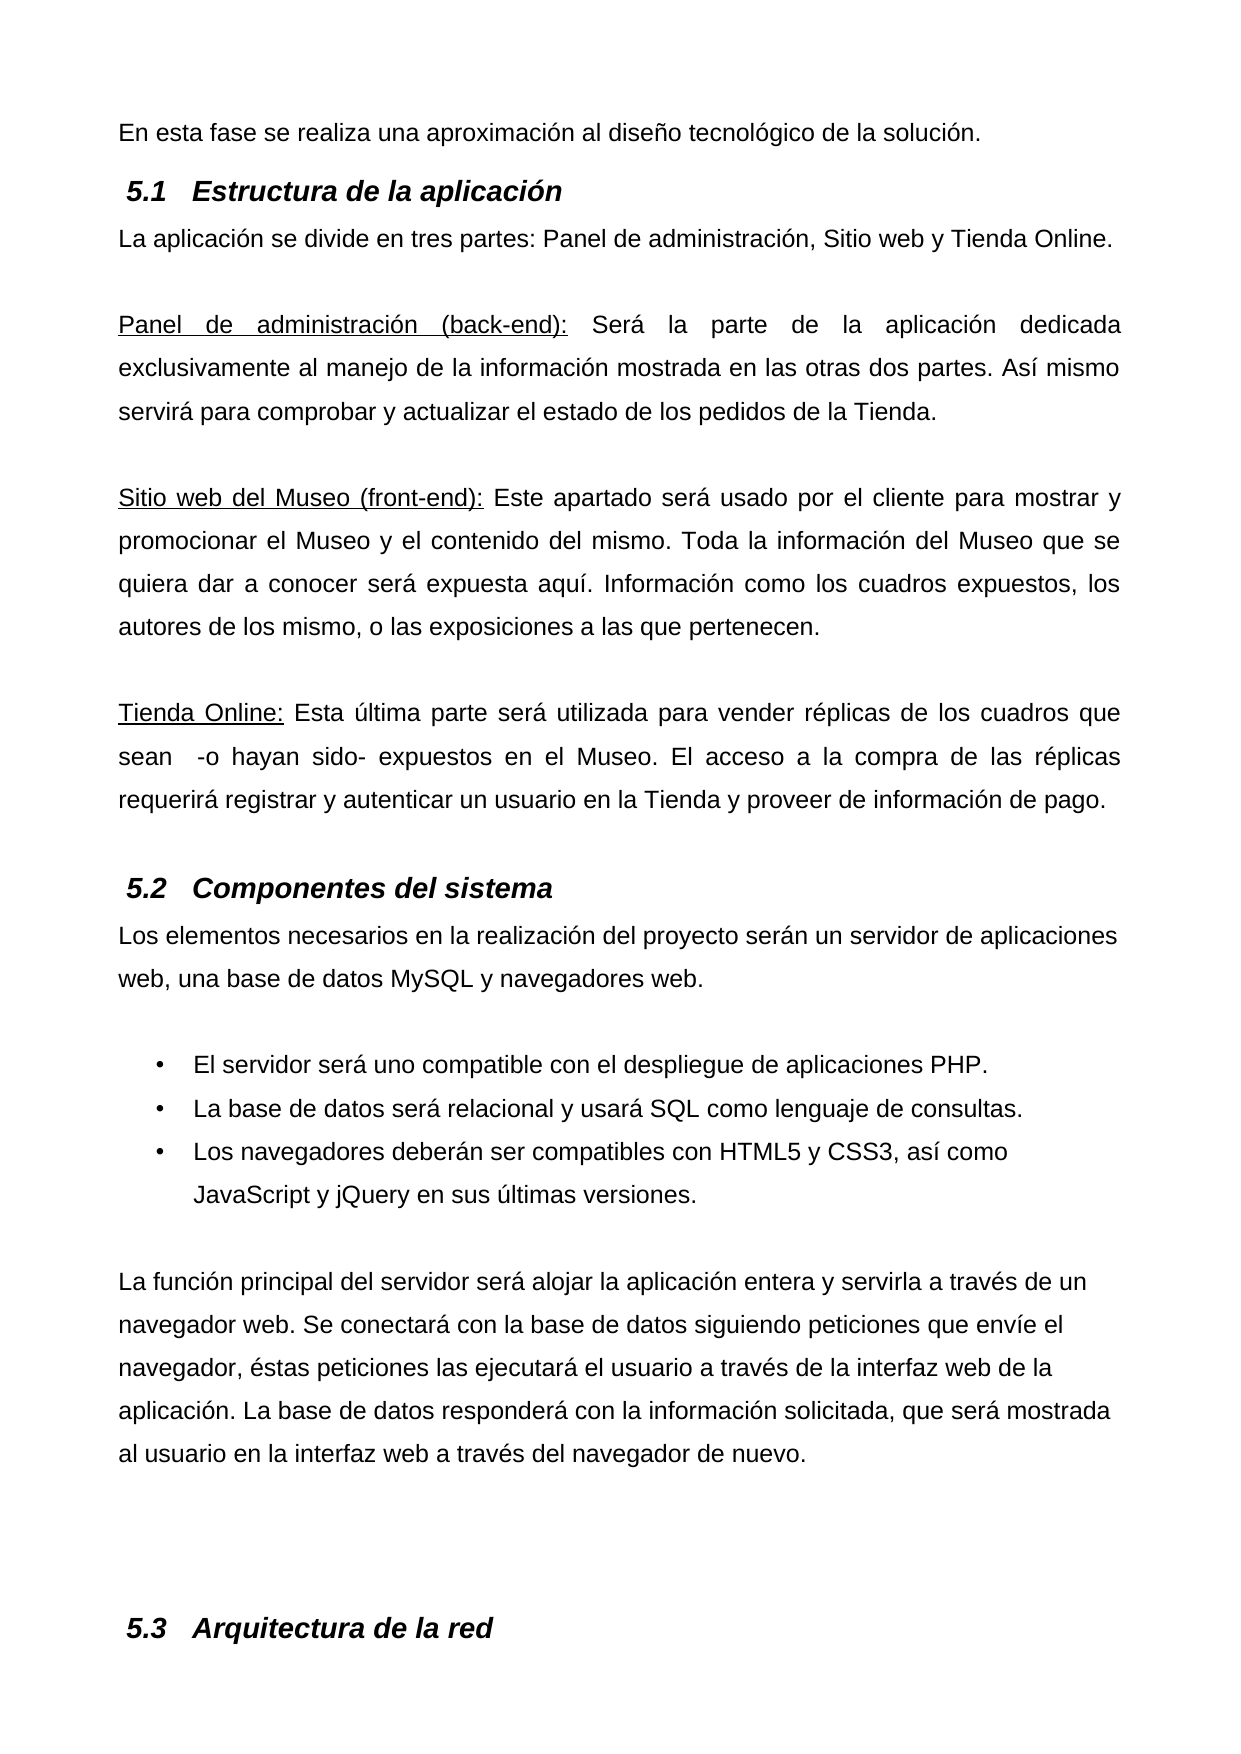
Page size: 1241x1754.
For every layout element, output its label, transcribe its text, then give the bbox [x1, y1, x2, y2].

text La aplicación se divide en tres partes: Panel de administración, Sitio web y Tienda Online. [118, 224, 1122, 253]
text Tienda Online: Esta última parte será utilizada para vender réplicas de los cuadros que sean -o hayan sido- expuestos en el Museo. El acceso a la compra de las réplicas requerirá registrar y autenticar un usuario en la Tienda y proveer de información de pago. [118, 698, 1122, 813]
text Sitio web del Museo (front-end): Este apartado será usado por el cliente para mostrar y promocionar el Museo y el contenido del mismo. Toda la información del Museo que se quiera dar a conocer será expuesta aquí. Información como los cuadros expuestos, los autores de los mismo, o las exposiciones a las que pertenecen. [118, 483, 1122, 641]
text Panel de administración (back-end): Será la parte de la aplicación dedicada exclusivamente al manejo de la información mostrada en las otras dos partes. Así mismo servirá para comprobar y actualizar el estado de los pedidos de la Tienda. [118, 310, 1122, 425]
subtitle Componentes del sistema [118, 871, 1122, 904]
subtitle Estructura de la aplicación [118, 174, 1122, 207]
list Los navegadores deberán ser compatibles con HTML5 y CSS3, así como JavaScript y jQuery en sus últimas versiones. [156, 1137, 1122, 1209]
list El servidor será uno compatible con el despliegue de aplicaciones PHP. [156, 1051, 1122, 1079]
text Los elementos necesarios en la realización del proyecto serán un servidor de aplicaciones web, una base de datos MySQL y navegadores web. [118, 921, 1122, 993]
subtitle Arquitectura de la red [118, 1611, 1122, 1645]
list La base de datos será relacional y usará SQL como lenguaje de consultas. [156, 1094, 1122, 1123]
text La función principal del servidor será alojar la aplicación entera y servirla a través de un navegador web. Se conectará con la base de datos siguiendo peticiones que envíe el navegador, éstas peticiones las ejecutará el usuario a través de la interfaz web de la aplicación. La base de datos responderá con la información solicitada, que será mostrada al usuario en la interfaz web a través del navegador de nuevo. [118, 1266, 1122, 1468]
text En esta fase se realiza una aproximación al diseño tecnológico de la solución. [118, 118, 1122, 147]
